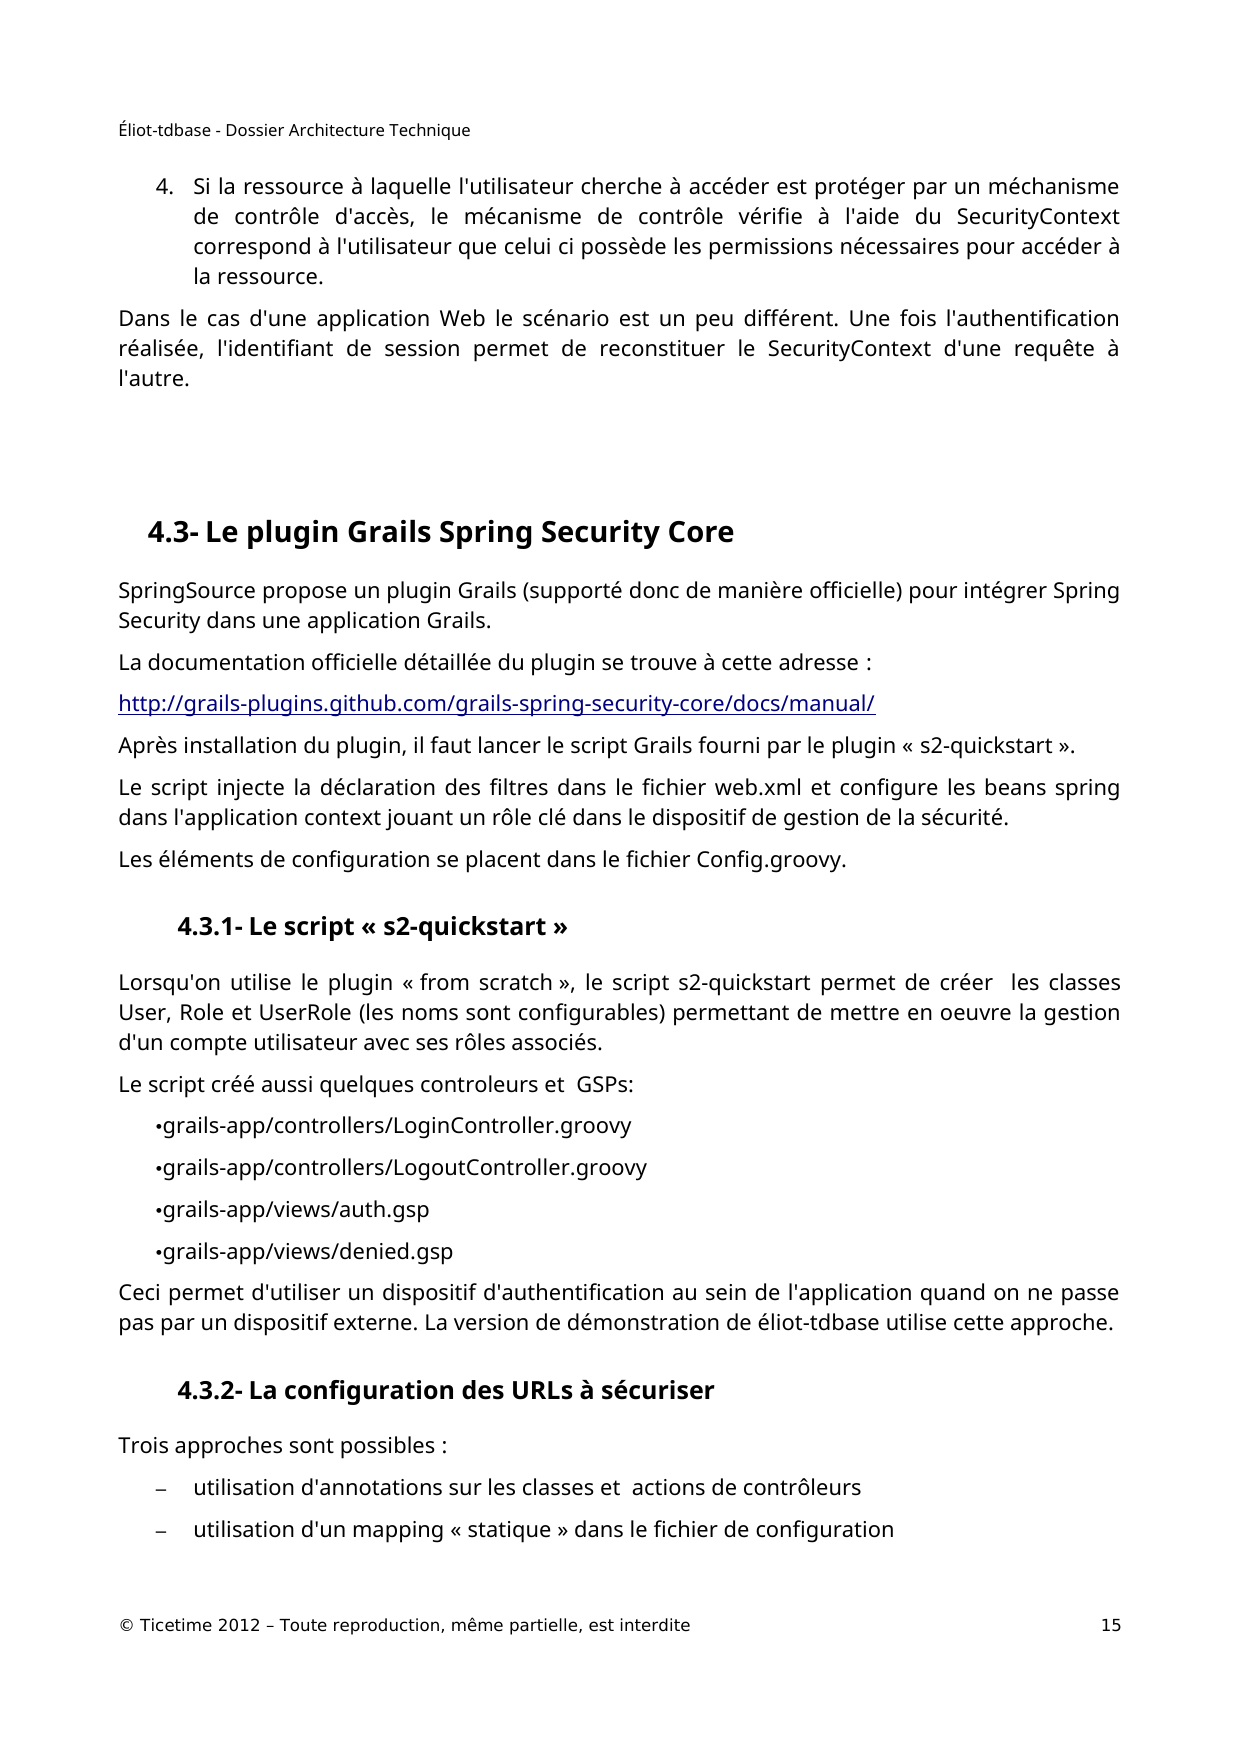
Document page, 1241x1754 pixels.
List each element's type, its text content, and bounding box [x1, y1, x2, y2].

subtitle La configuration des URLs à sécuriser [118, 1373, 1122, 1407]
text Les éléments de configuration se placent dans le fichier Config.groovy. [118, 844, 1122, 874]
list grails-app/views/denied.gsp [118, 1236, 1122, 1266]
text La documentation officielle détaillée du plugin se trouve à cette adresse : [118, 647, 1122, 677]
text Après installation du plugin, il faut lancer le script Grails fourni par le plugin « s2-quickstart ». [118, 730, 1122, 760]
list Si la ressource à laquelle l'utilisateur cherche à accéder est protéger par un méchanisme de contrôle d'accès, le mécanisme de contrôle vérifie à l'aide du SecurityContext correspond à l'utilisateur que celui ci possède les permissions nécessaires pour accéder à la ressource. [156, 171, 1122, 291]
text Dans le cas d'une application Web le scénario est un peu différent. Une fois l'authentification réalisée, l'identifiant de session permet de reconstituer le SecurityContext d'une requête à l'autre. [118, 302, 1122, 392]
list grails-app/views/auth.gsp [118, 1194, 1122, 1224]
subtitle Le plugin Grails Spring Security Core [118, 511, 1122, 551]
list utilisation d'un mapping « statique » dans le fichier de configuration [156, 1514, 1122, 1544]
text Trois approches sont possibles : [118, 1430, 1122, 1460]
list utilisation d'annotations sur les classes et actions de contrôleurs [156, 1472, 1122, 1502]
text Lorsqu'on utilise le plugin « from scratch », le script s2-quickstart permet de créer les classes User, Role et UserRole (les noms sont configurables) permettant de mettre en oeuvre la gestion d'un compte utilisateur avec ses rôles associés. [118, 967, 1122, 1057]
text Le script injecte la déclaration des filtres dans le fichier web.xml et configure les beans spring dans l'application context jouant un rôle clé dans le dispositif de gestion de la sécurité. [118, 772, 1122, 832]
list grails-app/controllers/LoginController.groovy [118, 1110, 1122, 1140]
list grails-app/controllers/LogoutController.groovy [118, 1152, 1122, 1182]
subtitle Le script « s2-quickstart » [118, 909, 1122, 943]
text Ceci permet d'utiliser un dispositif d'authentification au sein de l'application quand on ne passe pas par un dispositif externe. La version de démonstration de éliot-tdbase utilise cette approche. [118, 1277, 1122, 1337]
text SpringSource propose un plugin Grails (supporté donc de manière officielle) pour intégrer Spring Security dans une application Grails. [118, 575, 1122, 635]
text Le script créé aussi quelques controleurs et GSPs: [118, 1068, 1122, 1098]
text http://grails-plugins.github.com/grails-spring-security-core/docs/manual/ [118, 688, 1122, 718]
